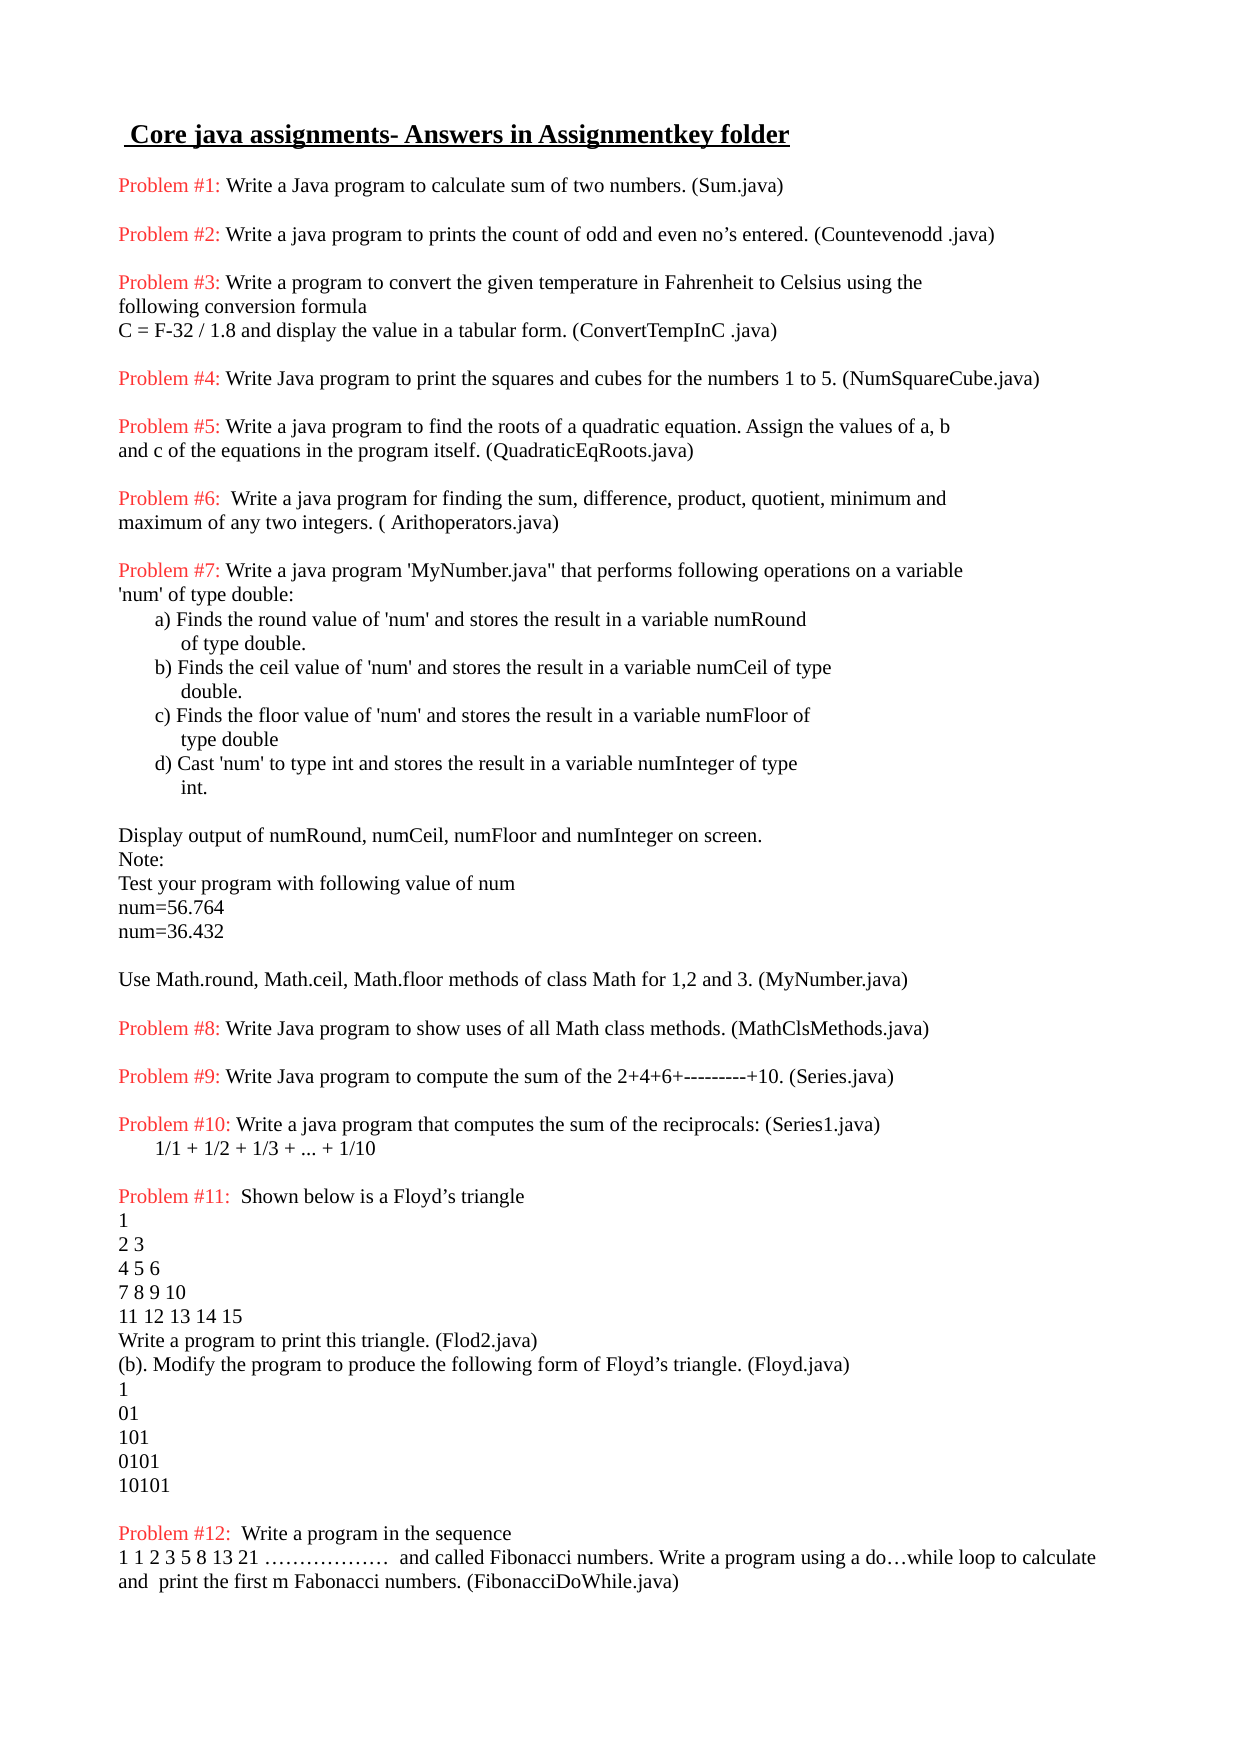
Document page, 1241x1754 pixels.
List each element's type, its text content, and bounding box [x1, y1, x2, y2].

text Problem #12: Write a program in the sequence [118, 1521, 1122, 1545]
text Problem #11: Shown below is a Floyd’s triangle [118, 1184, 1122, 1208]
text Use Math.round, Math.ceil, Math.floor methods of class Math for 1,2 and 3. (MyNumber.java) [118, 967, 1122, 991]
text Problem #5: Write a java program to find the roots of a quadratic equation. Assign the values of a, b [118, 414, 1122, 438]
text 10101 [118, 1473, 1122, 1497]
text 1 [118, 1208, 1122, 1232]
text num=36.432 [118, 919, 1122, 943]
text Problem #8: Write Java program to show uses of all Math class methods. (MathClsMethods.java) [118, 1016, 1122, 1039]
text following conversion formula [118, 294, 1122, 318]
text 4 5 6 [118, 1256, 1122, 1280]
text 0101 [118, 1449, 1122, 1473]
text 01 [118, 1401, 1122, 1424]
text 101 [118, 1424, 1122, 1449]
text 1 [118, 1376, 1122, 1401]
text type double [118, 727, 1122, 751]
text 7 8 9 10 [118, 1280, 1122, 1304]
text Note: [118, 847, 1122, 871]
text Problem #4: Write Java program to print the squares and cubes for the numbers 1 to 5. (NumSquareCube.java) [118, 366, 1122, 390]
text 2 3 [118, 1232, 1122, 1256]
text Problem #2: Write a java program to prints the count of odd and even no’s entered. (Countevenodd .java) [118, 221, 1122, 246]
text (b). Modify the program to produce the following form of Floyd’s triangle. (Floyd.java) [118, 1352, 1122, 1376]
text int. [118, 775, 1122, 799]
text d) Cast 'num' to type int and stores the result in a variable numInteger of type [118, 751, 1122, 775]
text c) Finds the floor value of 'num' and stores the result in a variable numFloor of [118, 703, 1122, 727]
text 1/1 + 1/2 + 1/3 + ... + 1/10 [118, 1136, 1122, 1160]
text and c of the equations in the program itself. (QuadraticEqRoots.java) [118, 438, 1122, 462]
text 11 12 13 14 15 [118, 1304, 1122, 1328]
text a) Finds the round value of 'num' and stores the result in a variable numRound [118, 606, 1122, 631]
text Problem #10: Write a java program that computes the sum of the reciprocals: (Series1.java) [118, 1112, 1122, 1136]
text Problem #3: Write a program to convert the given temperature in Fahrenheit to Celsius using the [118, 269, 1122, 294]
text Problem #1: Write a Java program to calculate sum of two numbers. (Sum.java) [118, 173, 1122, 197]
text C = F-32 / 1.8 and display the value in a tabular form. (ConvertTempInC .java) [118, 318, 1122, 342]
text maximum of any two integers. ( Arithoperators.java) [118, 510, 1122, 534]
text num=56.764 [118, 895, 1122, 919]
text Problem #9: Write Java program to compute the sum of the 2+4+6+---------+10. (Series.java) [118, 1064, 1122, 1088]
text Test your program with following value of num [118, 871, 1122, 895]
text Write a program to print this triangle. (Flod2.java) [118, 1328, 1122, 1352]
text double. [118, 679, 1122, 703]
text b) Finds the ceil value of 'num' and stores the result in a variable numCeil of type [118, 654, 1122, 679]
text Display output of numRound, numCeil, numFloor and numInteger on screen. [118, 823, 1122, 847]
text of type double. [118, 631, 1122, 654]
text Problem #7: Write a java program 'MyNumber.java" that performs following operations on a variable [118, 558, 1122, 582]
text 1 1 2 3 5 8 13 21 ……………… and called Fibonacci numbers. Write a program using a do…while loop to calculate and print the first m Fabonacci numbers. (FibonacciDoWhile.java) [118, 1545, 1122, 1593]
text Problem #6: Write a java program for finding the sum, difference, product, quotient, minimum and [118, 486, 1122, 510]
text Core java assignments- Answers in Assignmentkey folder [118, 118, 1122, 149]
text 'num' of type double: [118, 582, 1122, 606]
